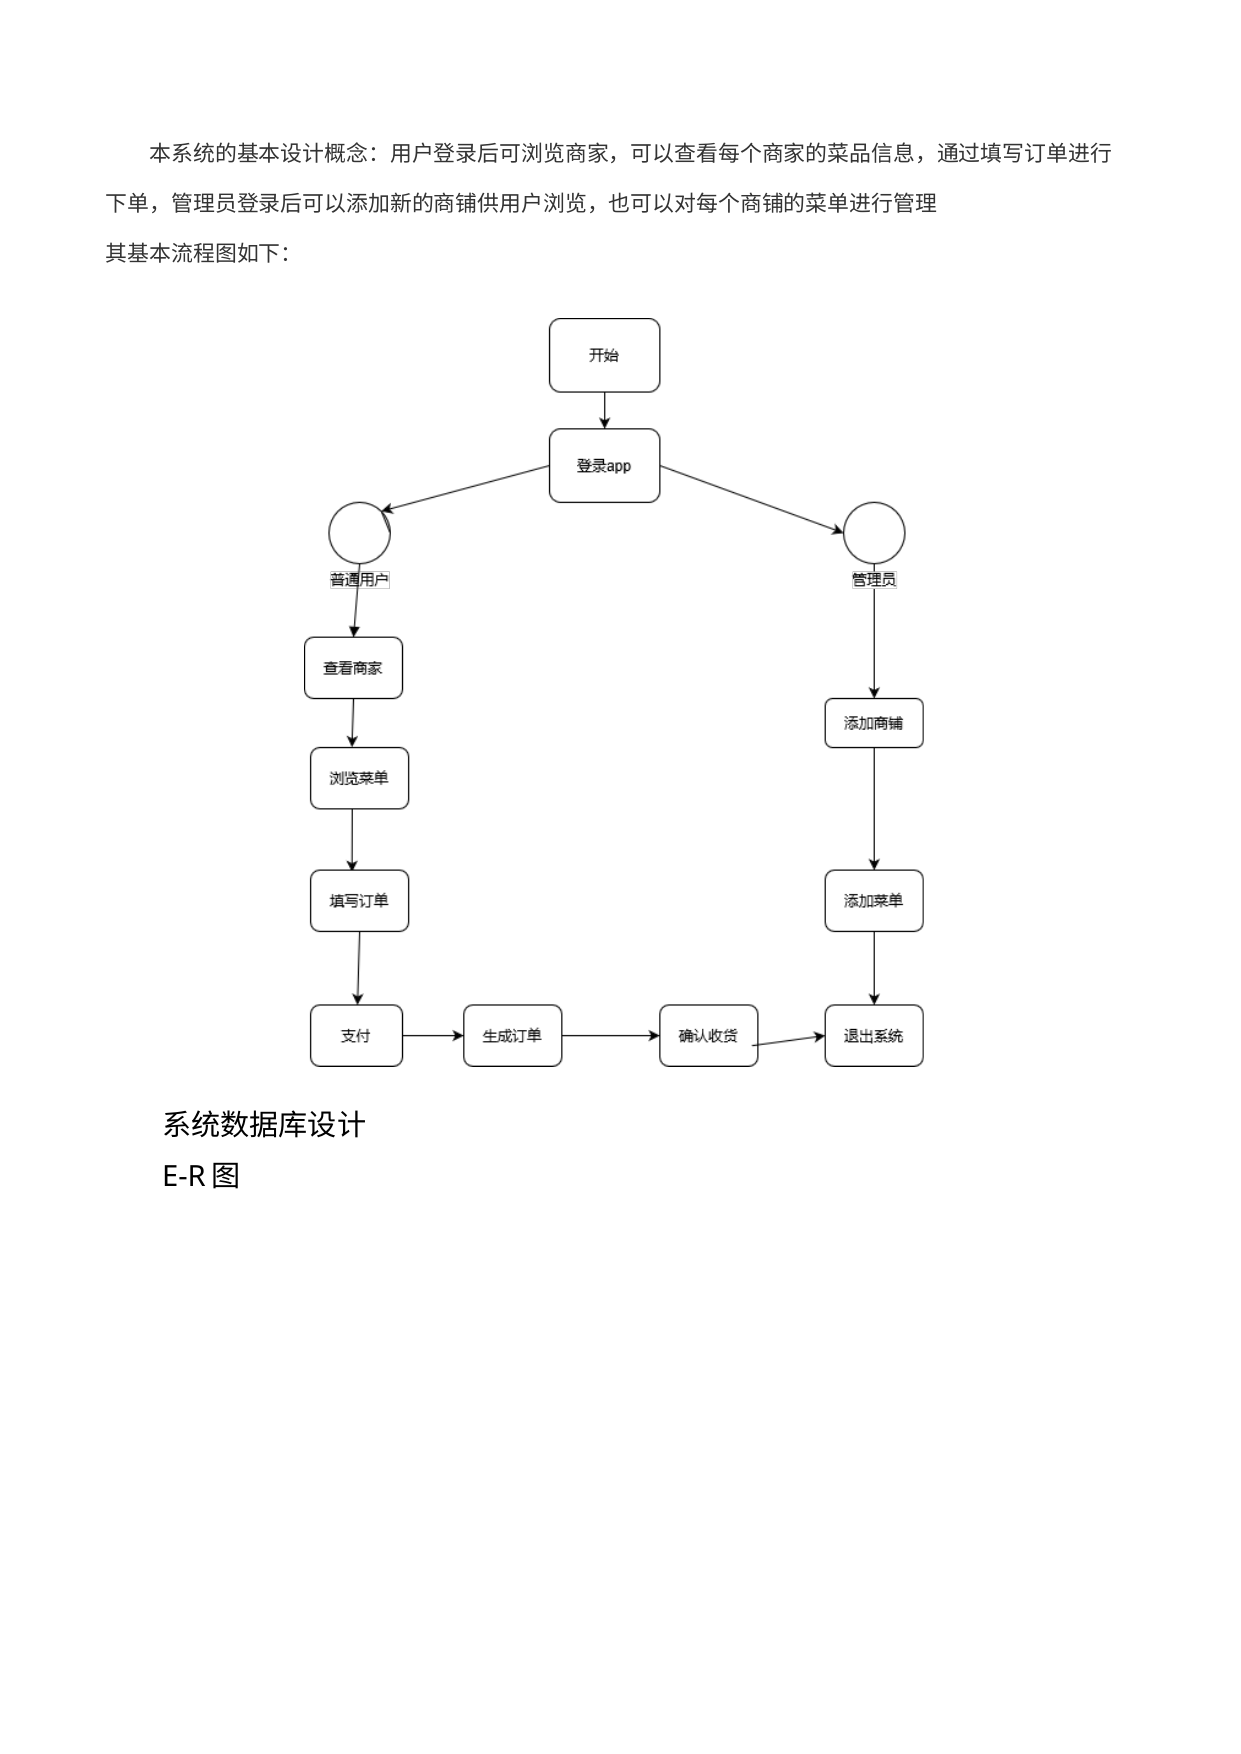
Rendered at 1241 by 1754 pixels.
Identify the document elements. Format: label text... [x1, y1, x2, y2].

text 其基本流程图如下： [106, 218, 1122, 268]
text 系统数据库设计 [118, 1102, 1122, 1144]
text 本系统的基本设计概念：用户登录后可浏览商家，可以查看每个商家的菜品信息，通过填写订单进行下单，管理员登录后可以添加新的商铺供用户浏览，也可以对每个商铺的菜单进行管理 [106, 118, 1122, 218]
text E-R图 [118, 1153, 1122, 1195]
